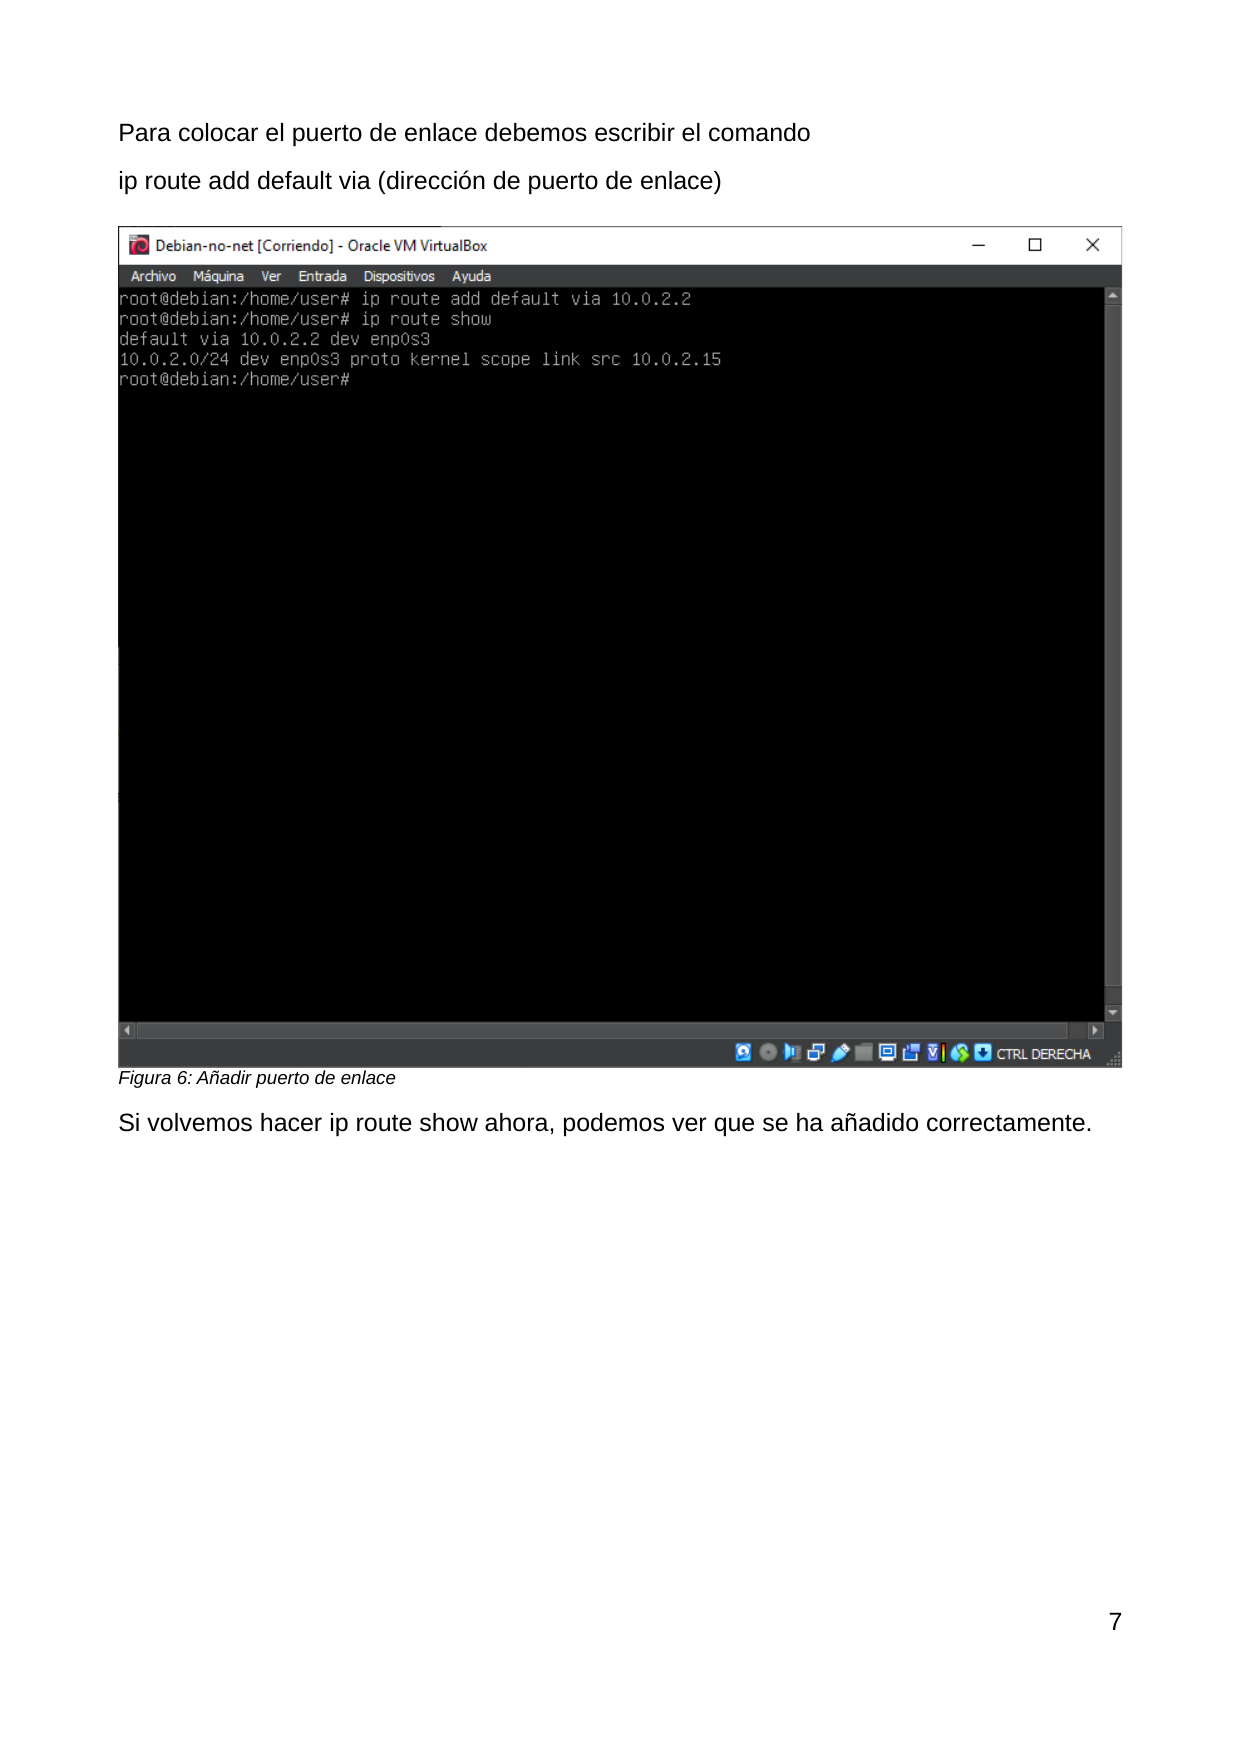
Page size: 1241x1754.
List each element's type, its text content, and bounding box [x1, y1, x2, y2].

text ip route add default via (dirección de puerto de enlace) [118, 166, 1122, 195]
picture [118, 226, 1123, 1068]
text Si volvemos hacer ip route show ahora, podemos ver que se ha añadido correctamente. [118, 1108, 1122, 1137]
text Figura 6: Añadir puerto de enlace [118, 1068, 1122, 1089]
text Para colocar el puerto de enlace debemos escribir el comando [118, 118, 1122, 147]
